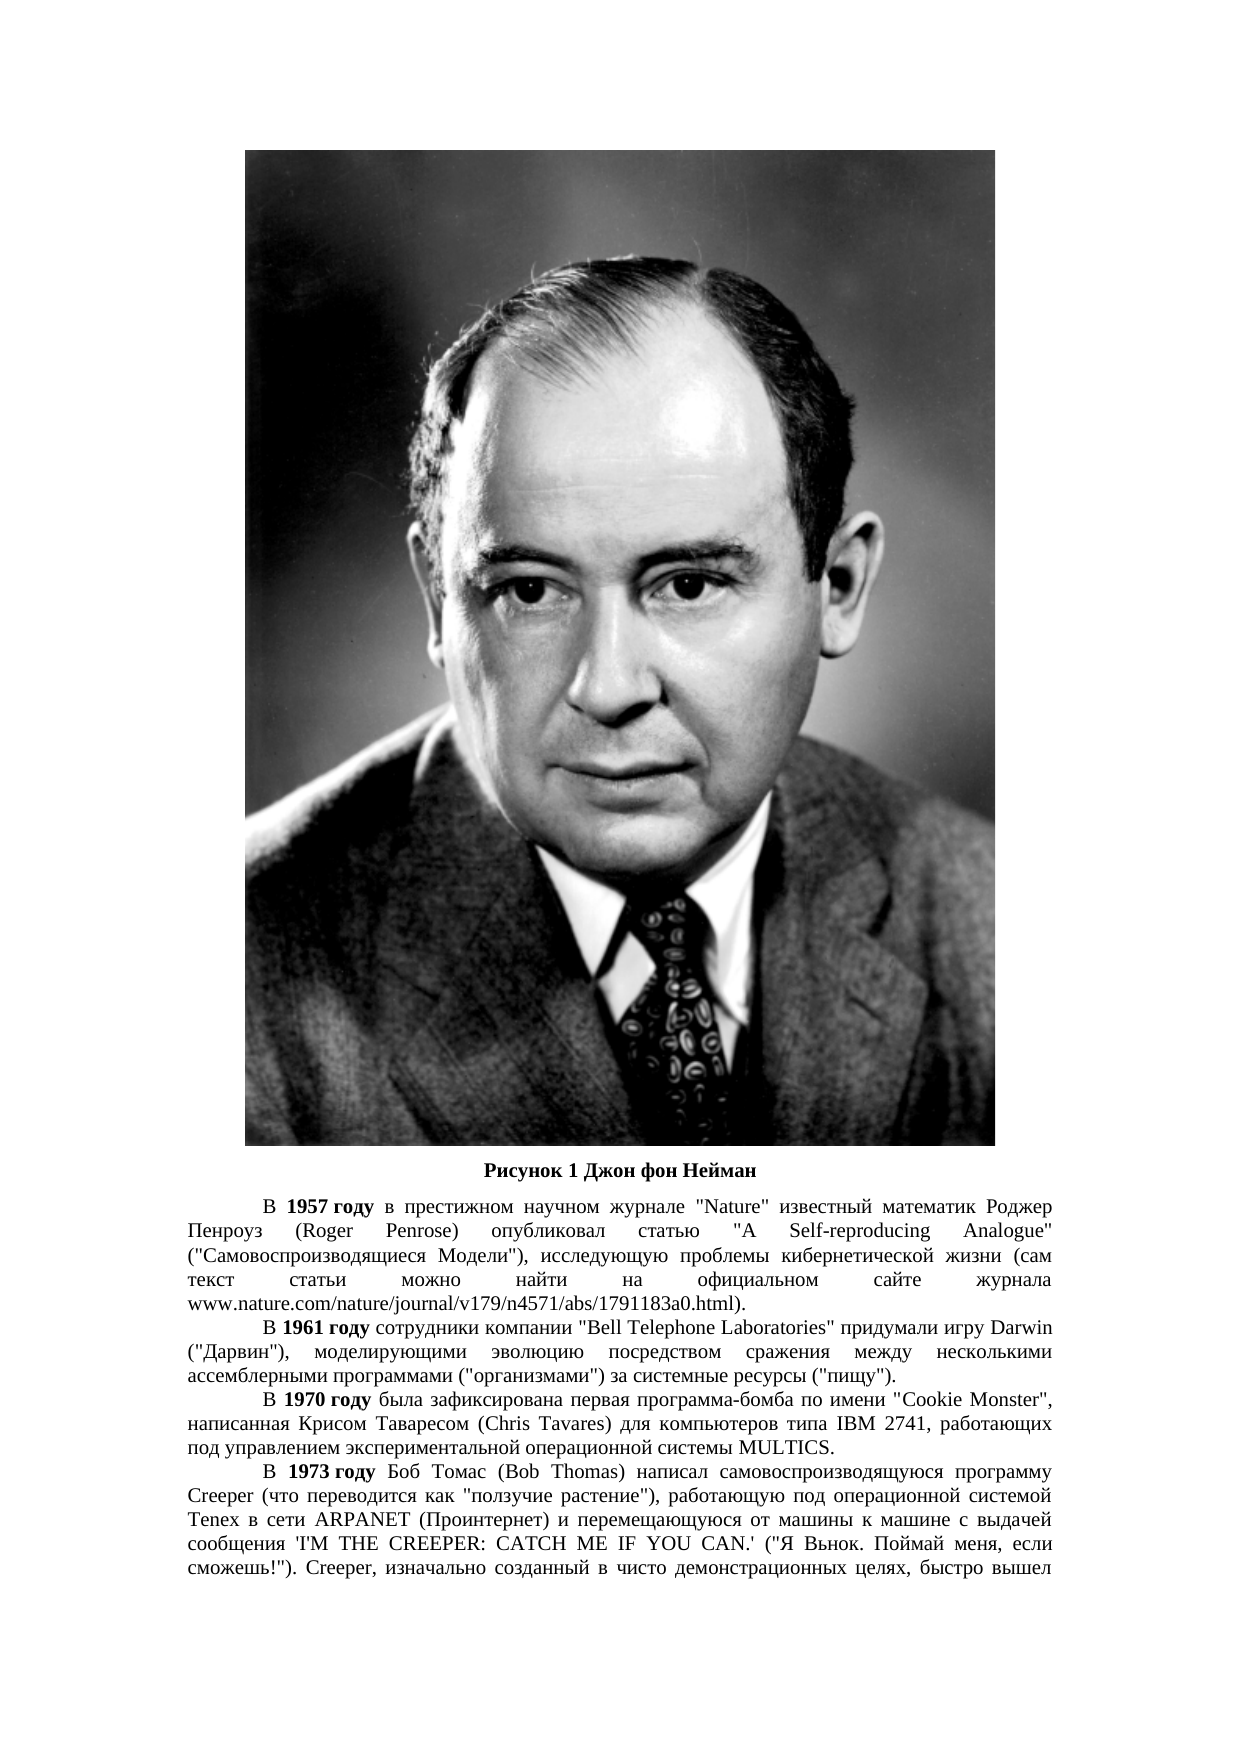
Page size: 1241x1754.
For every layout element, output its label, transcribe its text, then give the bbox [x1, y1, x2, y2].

text Рисунок 1 Джон фон Нейман [187, 1158, 1053, 1182]
picture [245, 150, 995, 1146]
text В 1973 году Боб Томас (Bob Thomas) написал самовоспроизводящуюся программу Creeper (что переводится как "ползучие растение"), работающую под операционной системой Tenex в сети ARPANET (Проинтернет) и перемещающуюся от машины к машине с выдачей сообщения 'I'M THE CREEPER: CATCH ME IF YOU CAN.' ("Я Вьнок. Поймай меня, если сможешь!"). Creeper, изначально созданный в чисто демонстрационных целях, быстро вышел [187, 1459, 1053, 1579]
text В 1961 году сотрудники компании "Bell Telephone Laboratories" придумали игру Darwin ("Дарвин"), моделирующими эволюцию посредством сражения между несколькими ассемблерными программами ("организмами") за системные ресурсы ("пищу"). [187, 1315, 1053, 1387]
text В 1970 году была зафиксирована первая программа-бомба по имени "Cookie Monster", написанная Крисом Таваресом (Chris Tavares) для компьютеров типа IBM 2741, работающих под управлением экспериментальной операционной системы MULTICS. [187, 1387, 1053, 1459]
text В 1957 году в престижном научном журнале "Nature" известный математик Роджер Пенроуз (Roger Penrose) опубликовал статью "A Self-reproducing Analogue" ("Самовоспроизводящиеся Модели"), исследующую проблемы кибернетической жизни (сам текст статьи можно найти на официальном сайте журнала www.nature.com/nature/journal/v179/n4571/abs/1791183a0.html). [187, 1194, 1053, 1315]
